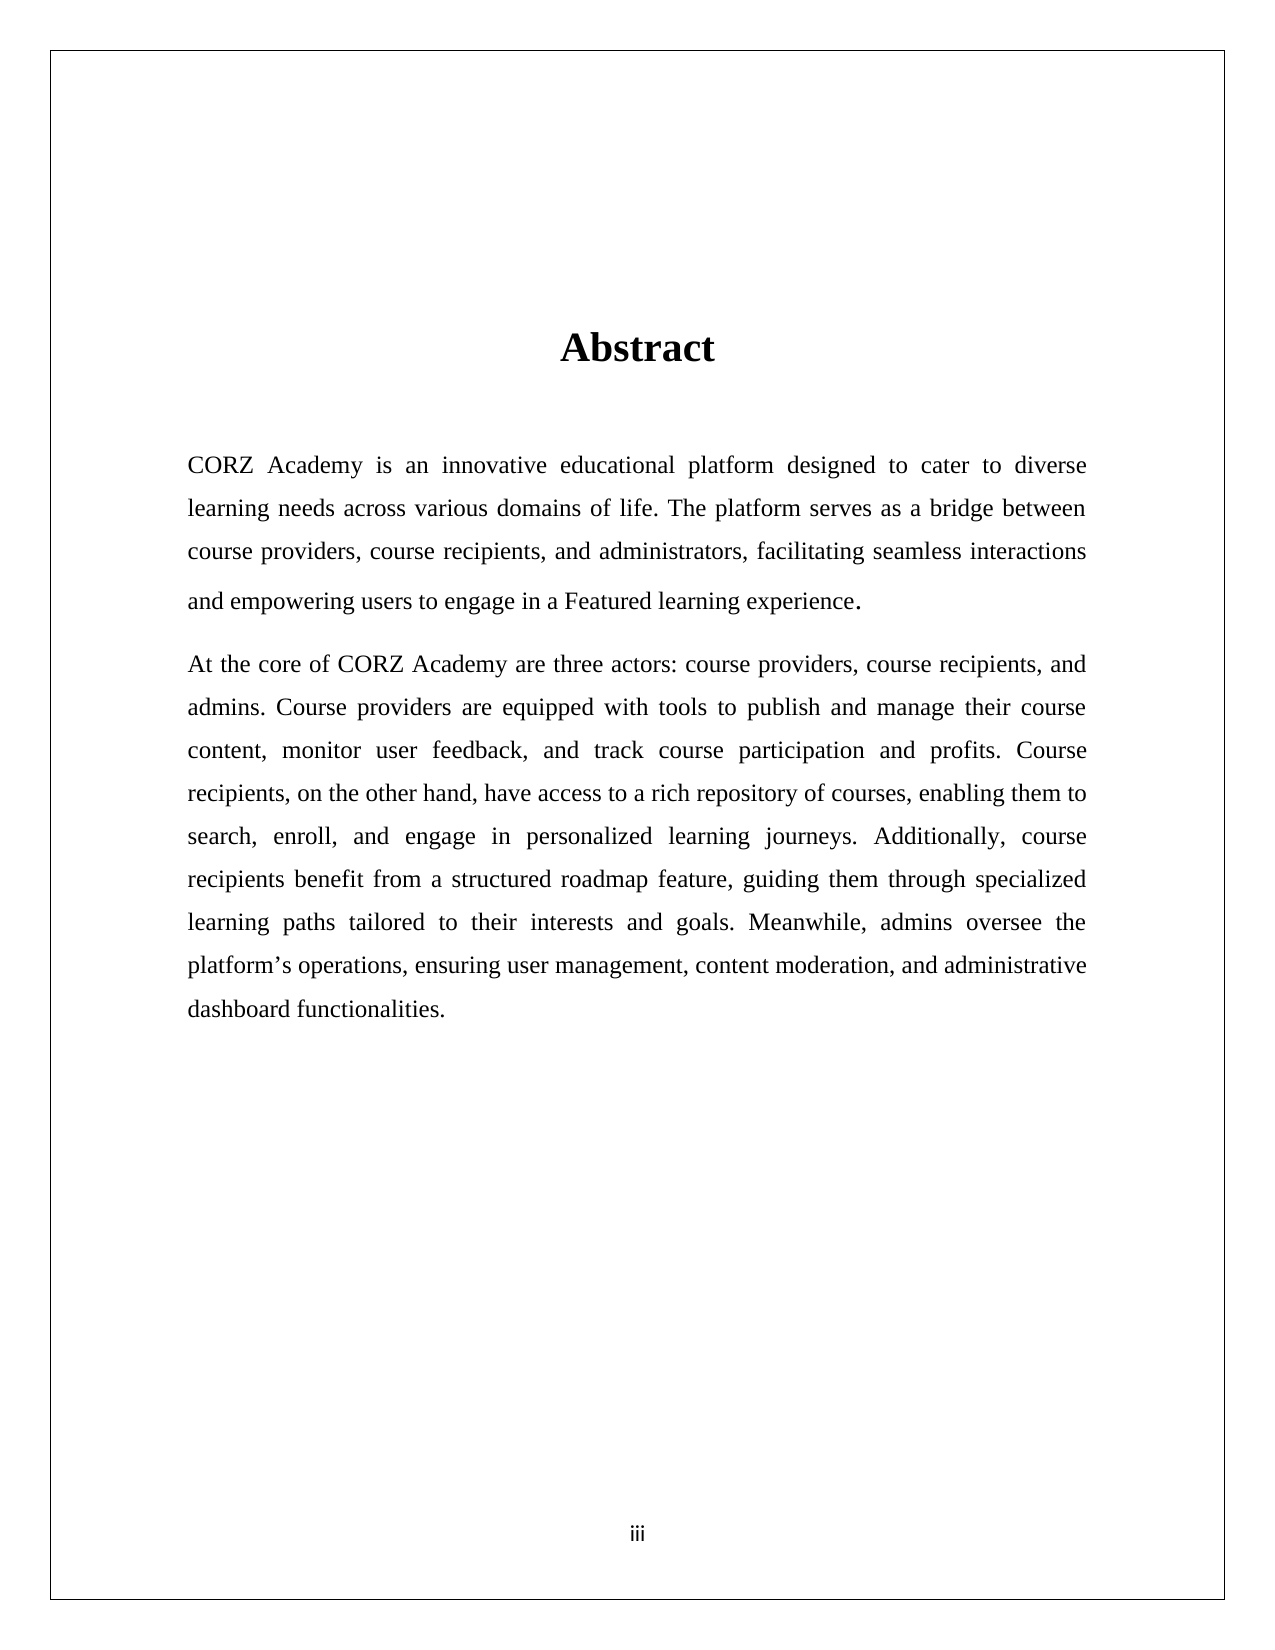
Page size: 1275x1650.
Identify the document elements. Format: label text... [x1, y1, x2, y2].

text CORZ Academy is an innovative educational platform designed to cater to diverse learning needs across various domains of life. The platform serves as a bridge between course providers, course recipients, and administrators, facilitating seamless interactions and empowering users to engage in a Featured learning experience. [187, 450, 1087, 615]
text At the core of CORZ Academy are three actors: course providers, course recipients, and admins. Course providers are equipped with tools to publish and manage their course content, monitor user feedback, and track course participation and profits. Course recipients, on the other hand, have access to a rich repository of courses, enabling them to search, enroll, and engage in personalized learning journeys. Additionally, course recipients benefit from a structured roadmap feature, guiding them through specialized learning paths tailored to their interests and goals. Meanwhile, admins oversee the platform’s operations, ensuring user management, content moderation, and administrative dashboard functionalities. [187, 649, 1087, 1022]
subtitle Abstract [187, 322, 1087, 370]
